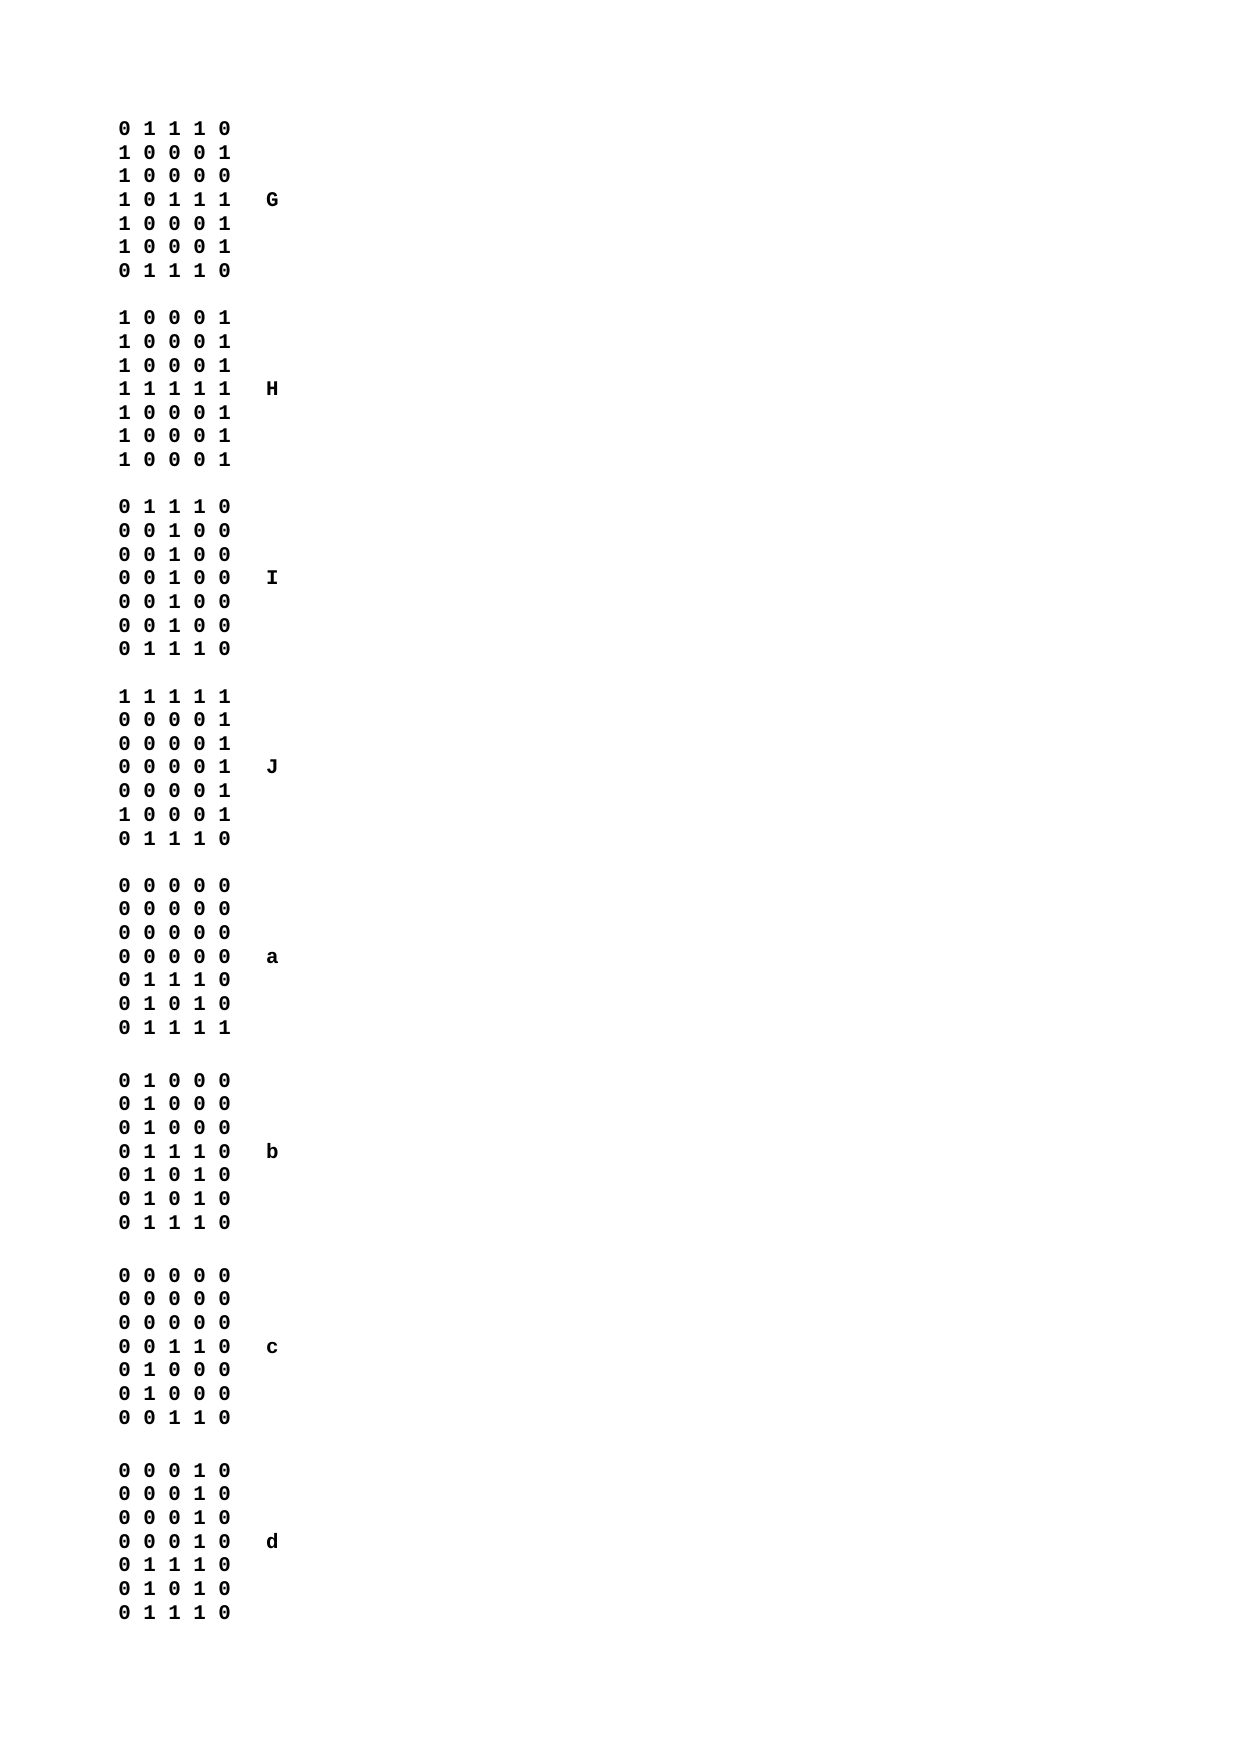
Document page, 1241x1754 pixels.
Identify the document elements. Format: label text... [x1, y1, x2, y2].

text 0 0 0 0 0 [118, 875, 1122, 898]
text 0 1 0 1 0 [118, 1164, 1122, 1188]
text 0 1 1 1 0 [118, 1212, 1122, 1235]
text 0 1 1 1 0 [118, 1554, 1122, 1578]
text 0 1 1 1 0 [118, 1602, 1122, 1625]
text 0 1 1 1 0 0 0 1 0 0 0 0 1 0 0 0 0 1 0 0 I 0 0 1 0 0 0 0 1 0 0 0 1 1 1 0 [118, 496, 1122, 662]
text 0 1 0 0 0 [118, 1117, 1122, 1141]
text 0 0 0 1 0 [118, 1507, 1122, 1531]
text 0 1 0 1 0 [118, 1578, 1122, 1602]
text 1 1 1 1 1 0 0 0 0 1 0 0 0 0 1 0 0 0 0 1 J 0 0 0 0 1 1 0 0 0 1 0 1 1 1 0 [118, 686, 1122, 851]
text 0 1 0 1 0 [118, 1188, 1122, 1212]
text 0 0 0 0 0 [118, 1265, 1122, 1288]
text 0 1 1 1 0 [118, 969, 1122, 993]
text 0 1 0 1 0 [118, 993, 1122, 1017]
text 0 1 0 0 0 [118, 1093, 1122, 1117]
text 0 1 1 1 0 b [118, 1141, 1122, 1164]
text 0 0 0 1 0 d [118, 1531, 1122, 1554]
text 0 0 0 1 0 [118, 1460, 1122, 1483]
text 0 0 0 0 0 a [118, 946, 1122, 969]
text 0 1 0 0 0 [118, 1070, 1122, 1093]
text 1 0 0 0 1 1 0 0 0 1 1 0 0 0 1 1 1 1 1 1 H 1 0 0 0 1 1 0 0 0 1 1 0 0 0 1 [118, 307, 1122, 473]
text 0 1 0 0 0 [118, 1359, 1122, 1383]
text 0 0 1 1 0 c [118, 1336, 1122, 1359]
text 0 0 0 1 0 [118, 1483, 1122, 1507]
text 0 1 1 1 1 [118, 1017, 1122, 1040]
text 0 1 0 0 0 [118, 1383, 1122, 1407]
text 0 0 0 0 0 [118, 1312, 1122, 1336]
text 0 0 1 1 0 [118, 1407, 1122, 1430]
text 0 0 0 0 0 [118, 922, 1122, 946]
text 0 1 1 1 0 1 0 0 0 1 1 0 0 0 0 1 0 1 1 1 G 1 0 0 0 1 1 0 0 0 1 0 1 1 1 0 [118, 118, 1122, 284]
text 0 0 0 0 0 [118, 898, 1122, 922]
text 0 0 0 0 0 [118, 1288, 1122, 1312]
